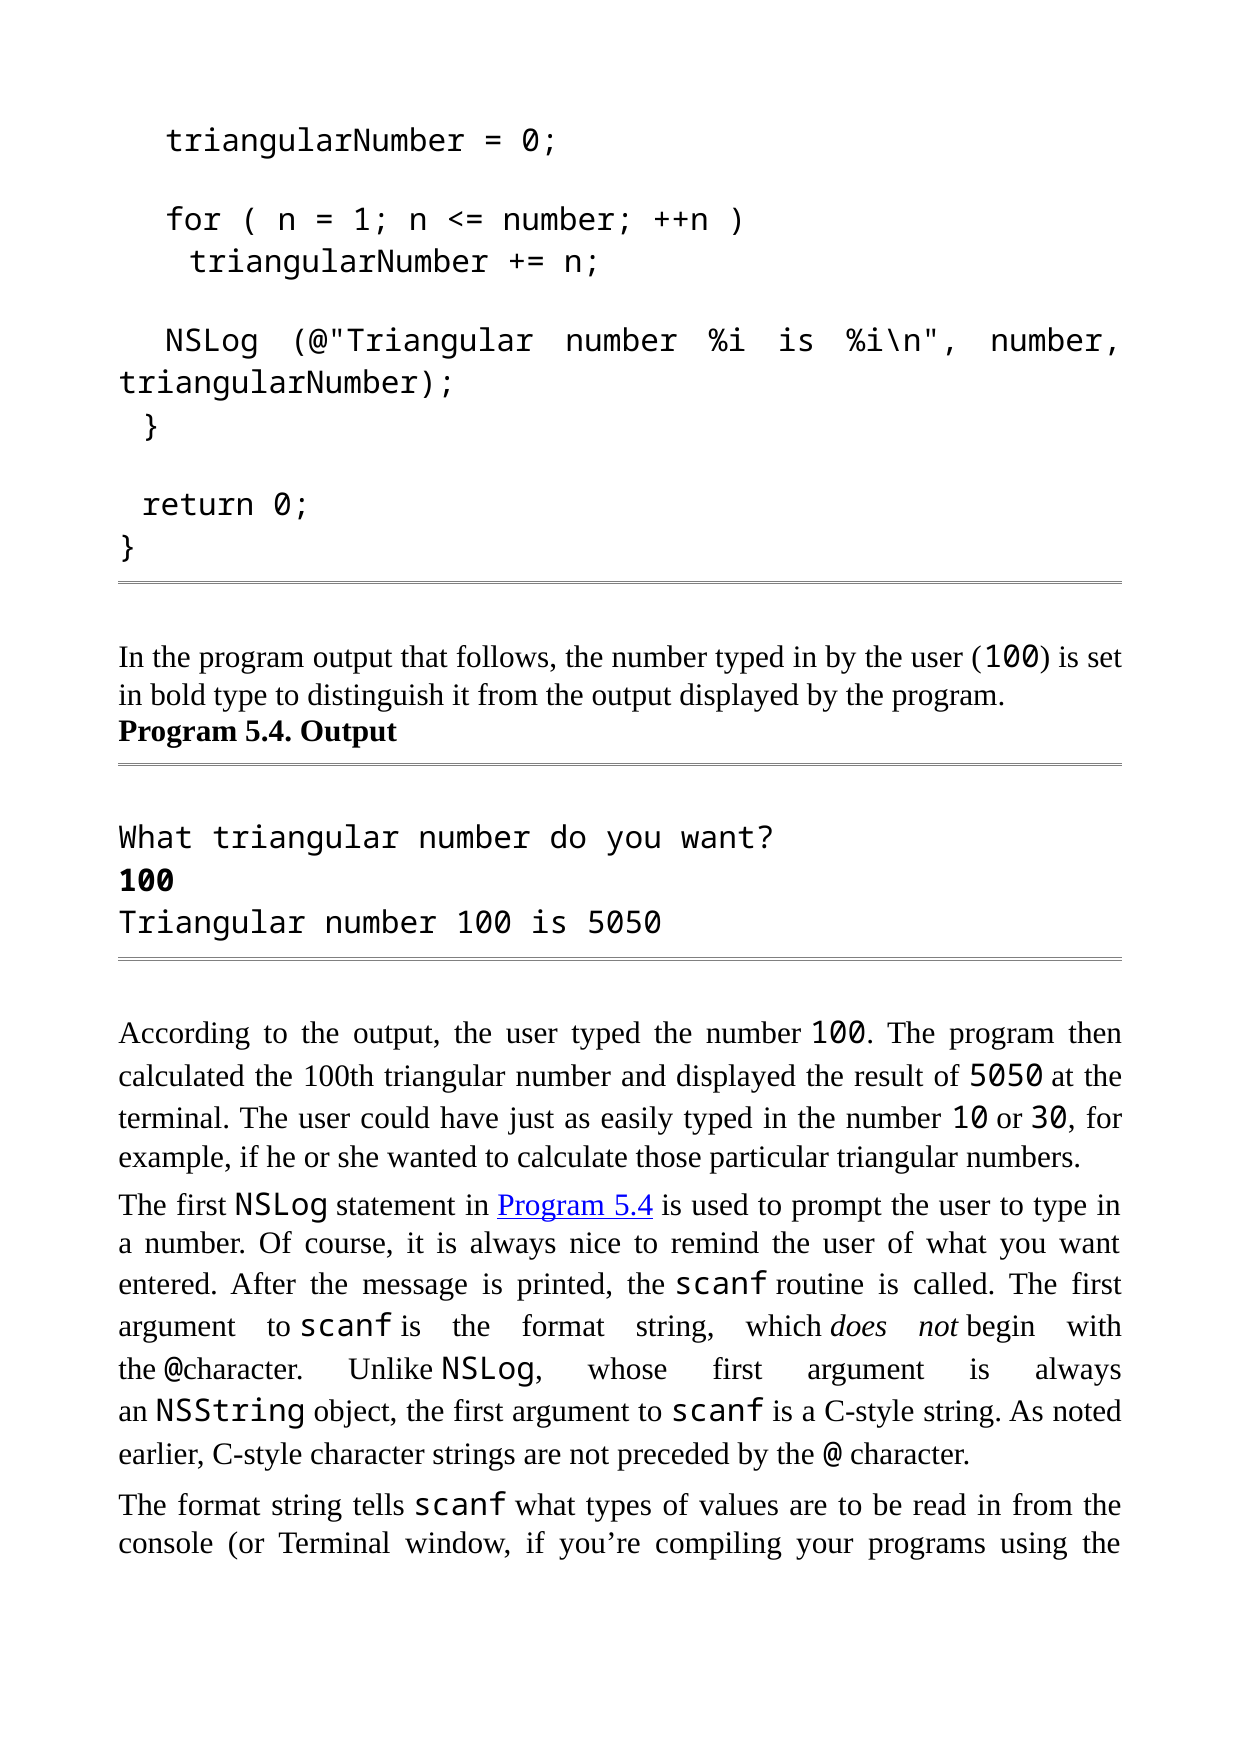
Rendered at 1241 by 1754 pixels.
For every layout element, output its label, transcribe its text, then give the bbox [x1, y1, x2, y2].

text The format string tells scanf what types of values are to be read in from the console (or Terminal window, if you’re compiling your programs using the [118, 1482, 1122, 1561]
text What triangular number do you want? 100 Triangular number 100 is 5050 [118, 815, 1122, 943]
text In the program output that follows, the number typed in by the user (100) is set in bold type to distinguish it from the output displayed by the program. [118, 634, 1122, 712]
text Program 5.4. Output [118, 712, 1122, 748]
text The first NSLog statement in Program 5.4 is used to prompt the user to type in a number. Of course, it is always nice to remind the user of what you want entered. After the message is printed, the scanf routine is called. The first argument to scanf is the format string, which does not begin with the @character. Unlike NSLog, whose first argument is always an NSString object, the first argument to scanf is a C-style string. As noted earlier, C-style character strings are not preceded by the @ character. [118, 1182, 1122, 1474]
text According to the output, the user typed the number 100. The program then calculated the 100th triangular number and displayed the result of 5050 at the terminal. The user could have just as easily typed in the number 10 or 30, for example, if he or she wanted to calculate those particular triangular numbers. [118, 1010, 1122, 1174]
text triangularNumber = 0; for ( n = 1; n <= number; ++n ) triangularNumber += n; NSLog (@"Triangular number %i is %i\n", number, triangularNumber); } return 0; } [118, 118, 1122, 567]
